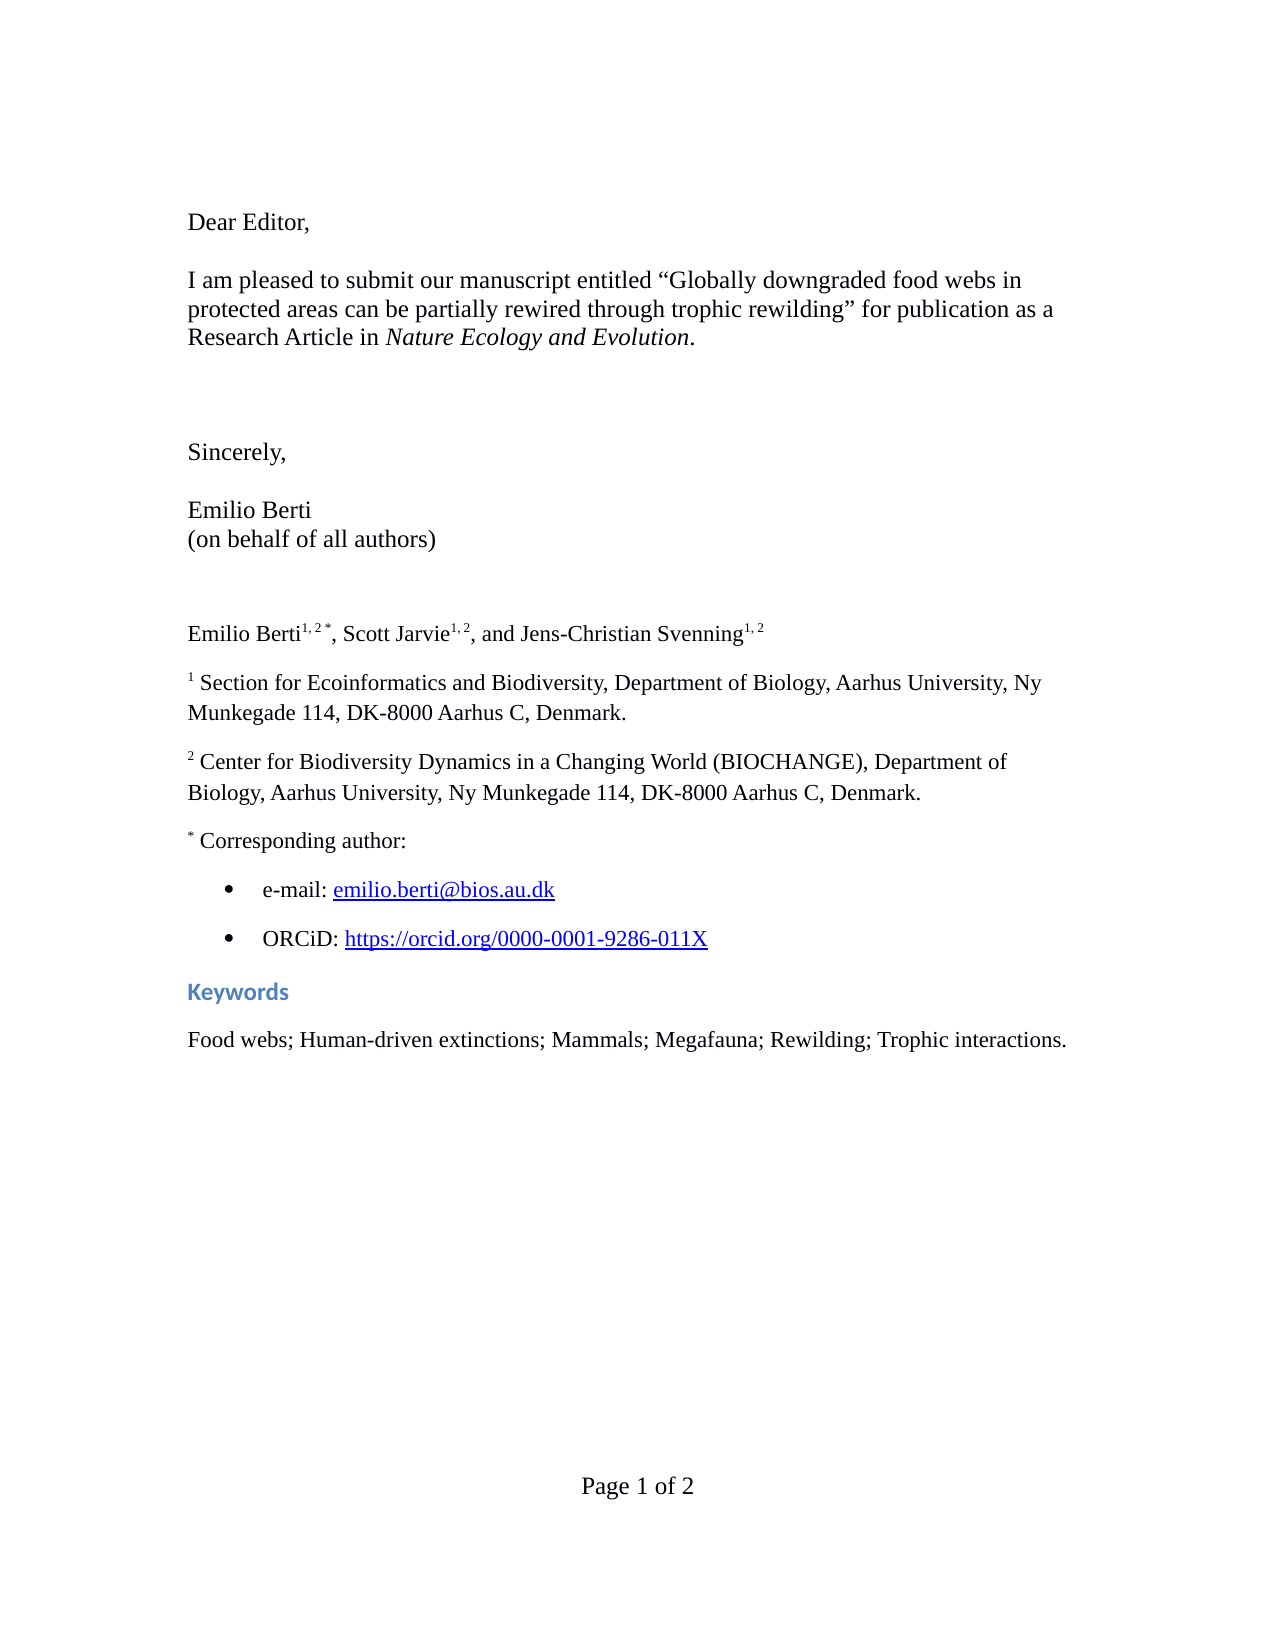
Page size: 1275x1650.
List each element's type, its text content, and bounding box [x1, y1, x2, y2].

list e-mail: emilio.berti@bios.au.dk [225, 876, 1087, 903]
text * Corresponding author: [187, 827, 1087, 854]
text (on behalf of all authors) [187, 524, 1087, 552]
text Emilio Berti1, 2 *, Scott Jarvie1, 2, and Jens-Christian Svenning1, 2 [187, 620, 1087, 647]
text Dear Editor, [187, 207, 1087, 236]
text 2 Center for Biodiversity Dynamics in a Changing World (BIOCHANGE), Department of Biology, Aarhus University, Ny Munkegade 114, DK-8000 Aarhus C, Denmark. [187, 748, 1087, 805]
text I am pleased to submit our manuscript entitled “Globally downgraded food webs in protected areas can be partially rewired through trophic rewilding” for publication as a Research Article in Nature Ecology and Evolution. [187, 265, 1087, 351]
text Food webs; Human-driven extinctions; Mammals; Megafauna; Rewilding; Trophic interactions. [187, 1026, 1087, 1052]
list ORCiD: https://orcid.org/0000-0001-9286-011X [225, 925, 1087, 952]
text Sincerely, [187, 437, 1087, 466]
subtitle Keywords [187, 976, 1087, 1007]
text Emilio Berti [187, 495, 1087, 524]
text 1 Section for Ecoinformatics and Biodiversity, Department of Biology, Aarhus University, Ny Munkegade 114, DK-8000 Aarhus C, Denmark. [187, 669, 1087, 726]
